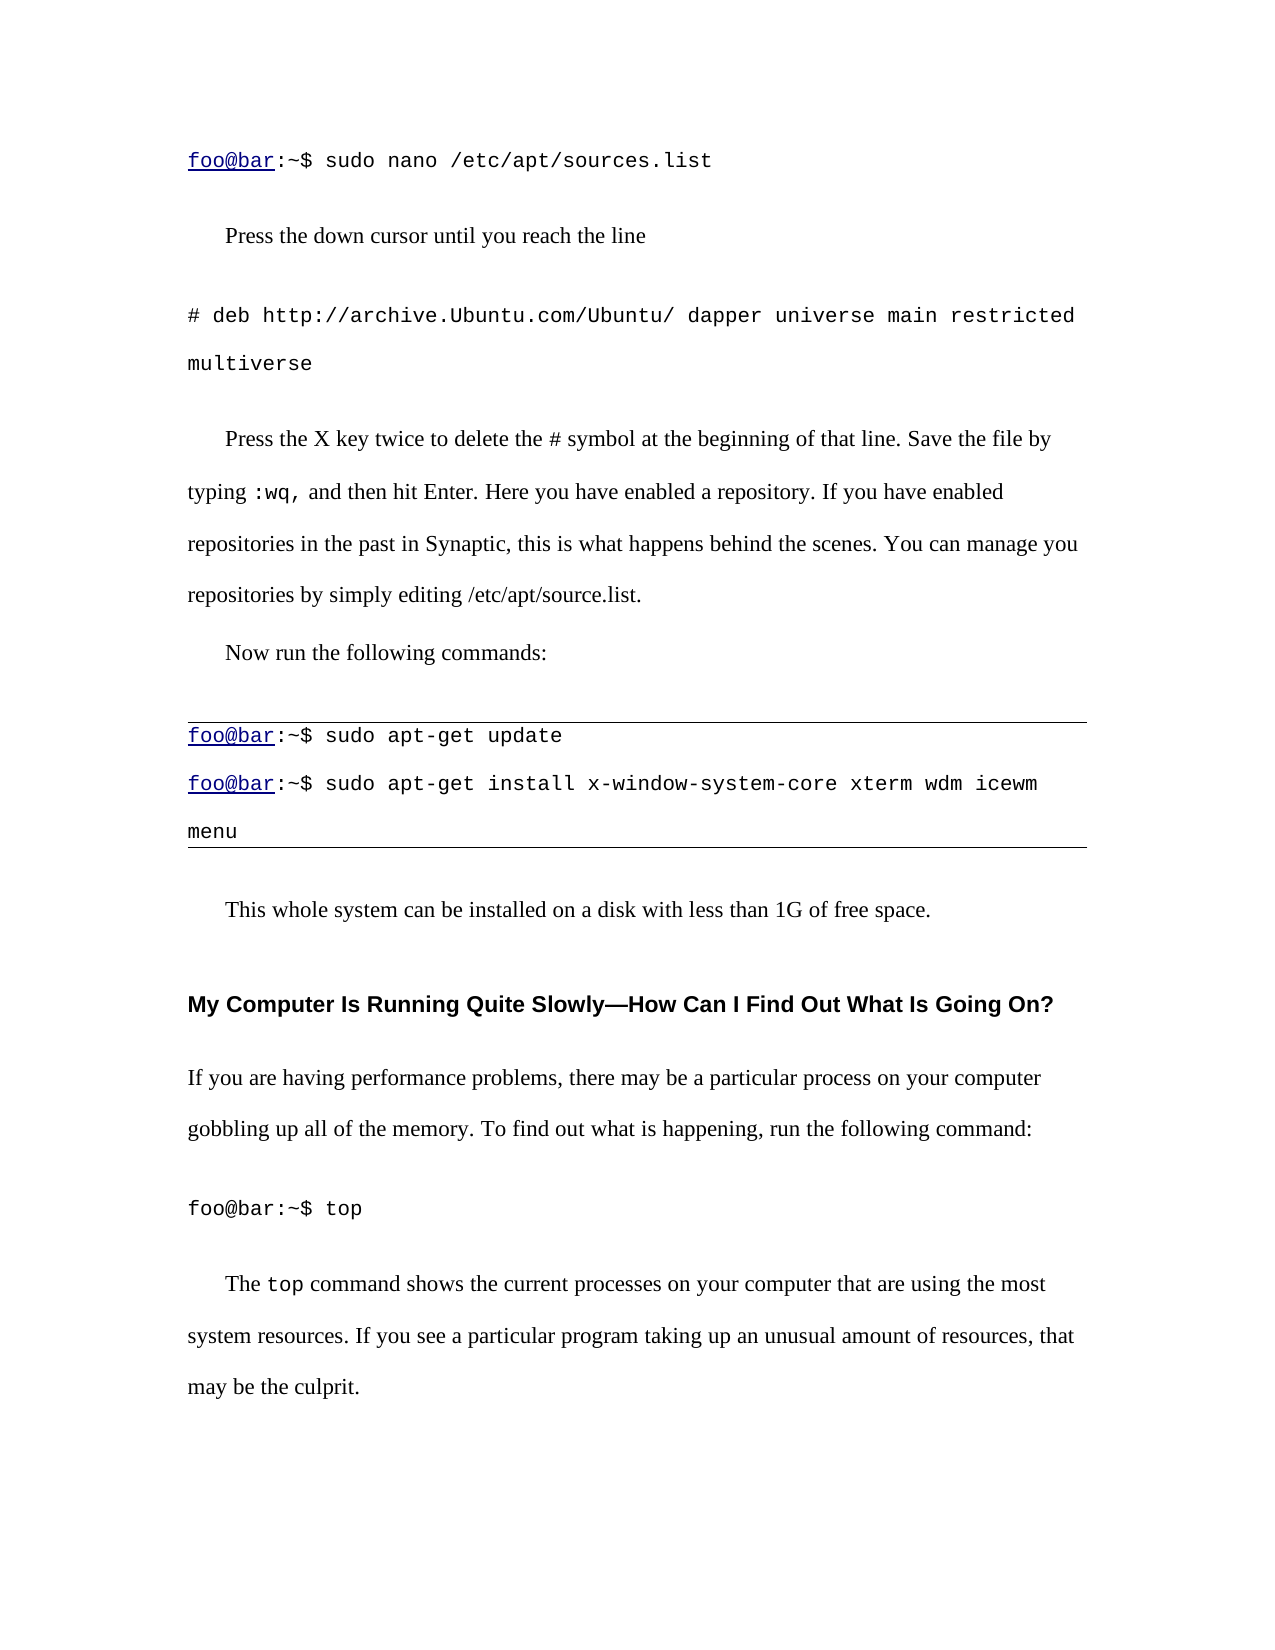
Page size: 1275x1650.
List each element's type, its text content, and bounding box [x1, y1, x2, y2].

text foo@bar:~$ sudo apt-get update [187, 723, 1087, 749]
text This whole system can be installed on a disk with less than 1G of free space. [187, 897, 1087, 922]
text If you are having performance problems, there may be a particular process on your computer gobbling up all of the memory. To find out what is happening, run the following command: [187, 1064, 1087, 1141]
text foo@bar:~$ sudo apt-get install x-window-system-core xterm wdm icewm menu [187, 773, 1087, 848]
text My Computer Is Running Quite Slowly—How Can I Find Out What Is Going On? [187, 991, 1087, 1017]
text The top command shows the current processes on your computer that are using the most system resources. If you see a particular program taking up an unusual amount of resources, that may be the culprit. [187, 1271, 1087, 1400]
text # deb http://archive.Ubuntu.com/Ubuntu/ dapper universe main restricted multiverse [187, 305, 1087, 377]
text Press the down cursor until you reach the line [187, 223, 1087, 248]
text Press the X key twice to delete the # symbol at the beginning of that line. Save the file by typing :wq, and then hit Enter. Here you have enabled a repository. If you have enabled repositories in the past in Synaptic, this is what happens behind the scenes. You can manage you repositories by simply editing /etc/apt/source.list. [187, 426, 1087, 608]
text foo@bar:~$ sudo nano /etc/apt/sources.list [187, 150, 1087, 174]
text Now run the following commands: [187, 639, 1087, 665]
text foo@bar:~$ top [187, 1198, 1087, 1222]
